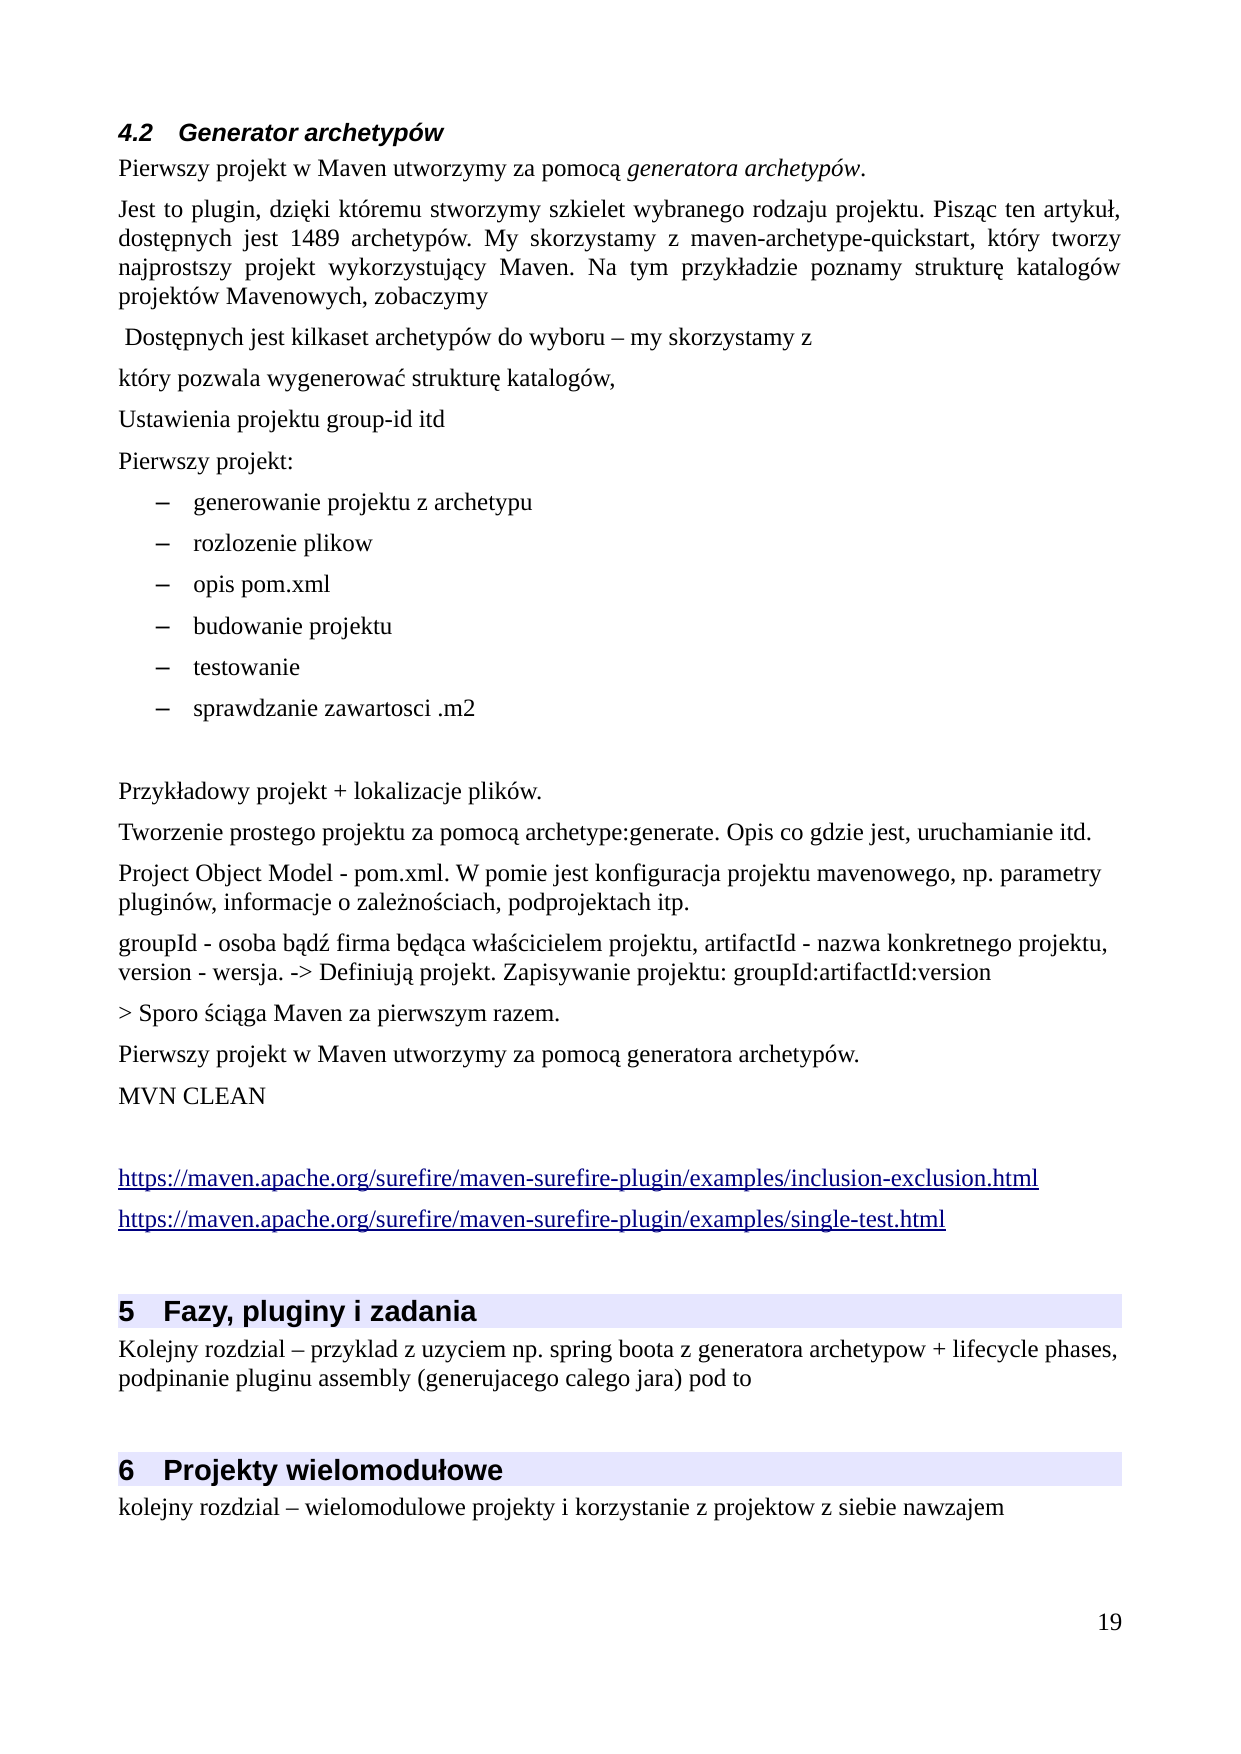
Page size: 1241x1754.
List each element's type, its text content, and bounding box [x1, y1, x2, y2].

subtitle Projekty wielomodułowe [118, 1452, 1122, 1486]
list rozlozenie plikow [156, 528, 1122, 557]
text > Sporo ściąga Maven za pierwszym razem. [118, 998, 1122, 1027]
list budowanie projektu [156, 611, 1122, 639]
text Jest to plugin, dzięki któremu stworzymy szkielet wybranego rodzaju projektu. Pisząc ten artykuł, dostępnych jest 1489 archetypów. My skorzystamy z maven-archetype-quickstart, który tworzy najprostszy projekt wykorzystujący Maven. Na tym przykładzie poznamy strukturę katalogów projektów Mavenowych, zobaczymy [118, 194, 1122, 309]
text Przykładowy projekt + lokalizacje plików. [118, 776, 1122, 804]
list generowanie projektu z archetypu [156, 487, 1122, 516]
text MVN CLEAN [118, 1081, 1122, 1109]
text Tworzenie prostego projektu za pomocą archetype:generate. Opis co gdzie jest, uruchamianie itd. [118, 817, 1122, 846]
text https://maven.apache.org/surefire/maven-surefire-plugin/examples/single-test.html [118, 1204, 1122, 1233]
text Ustawienia projektu group-id itd [118, 404, 1122, 433]
list testowanie [156, 652, 1122, 681]
list sprawdzanie zawartosci .m2 [156, 693, 1122, 722]
text Dostępnych jest kilkaset archetypów do wyboru – my skorzystamy z [118, 322, 1122, 351]
text https://maven.apache.org/surefire/maven-surefire-plugin/examples/inclusion-exclusion.html [118, 1163, 1122, 1192]
subtitle Generator archetypów [118, 118, 1122, 147]
text który pozwala wygenerować strukturę katalogów, [118, 363, 1122, 392]
text Pierwszy projekt w Maven utworzymy za pomocą generatora archetypów. [118, 153, 1122, 182]
list opis pom.xml [156, 569, 1122, 598]
text Kolejny rozdzial – przyklad z uzyciem np. spring boota z generatora archetypow + lifecycle phases, podpinanie pluginu assembly (generujacego calego jara) pod to [118, 1334, 1122, 1392]
subtitle Fazy, pluginy i zadania [118, 1294, 1122, 1328]
text kolejny rozdzial – wielomodulowe projekty i korzystanie z projektow z siebie nawzajem [118, 1492, 1122, 1521]
text groupId - osoba bądź firma będąca właścicielem projektu, artifactId - nazwa konkretnego projektu, version - wersja. -> Definiują projekt. Zapisywanie projektu: groupId:artifactId:version [118, 928, 1122, 986]
text Pierwszy projekt: [118, 446, 1122, 474]
text Project Object Model - pom.xml. W pomie jest konfiguracja projektu mavenowego, np. parametry pluginów, informacje o zależnościach, podprojektach itp. [118, 858, 1122, 916]
text Pierwszy projekt w Maven utworzymy za pomocą generatora archetypów. [118, 1039, 1122, 1068]
